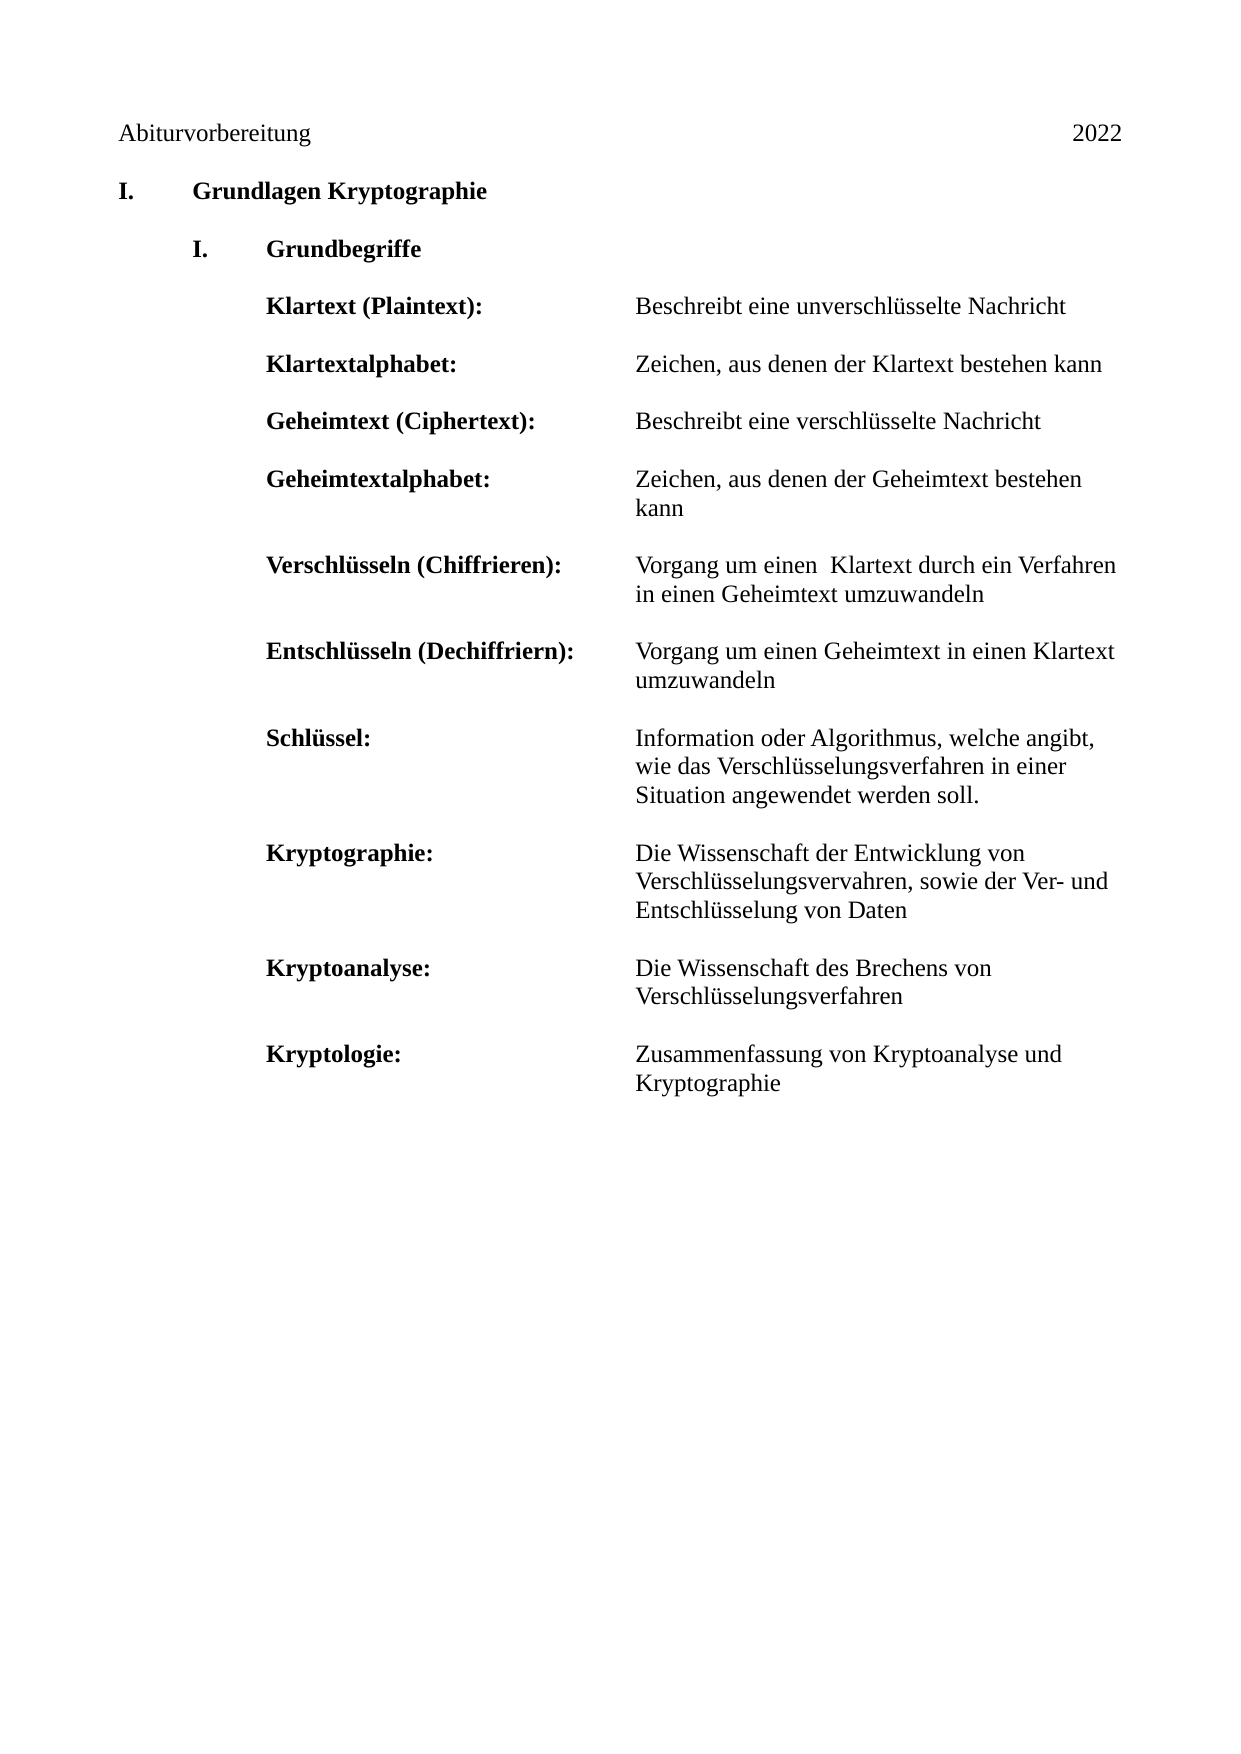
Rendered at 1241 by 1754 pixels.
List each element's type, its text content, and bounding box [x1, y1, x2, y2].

text Kryptologie: Zusammenfassung von Kryptoanalyse und Kryptographie [118, 1039, 1122, 1096]
text Entschlüsseln (Dechiffriern): Vorgang um einen Geheimtext in einen Klartext umzuwandeln [118, 608, 1122, 694]
text I. Grundbegriffe [118, 234, 1122, 263]
text I. Grundlagen Kryptographie [118, 176, 1122, 205]
text Verschlüsseln (Chiffrieren): Vorgang um einen Klartext durch ein Verfahren in einen Geheimtext umzuwandeln [118, 521, 1122, 608]
text Kryptographie: Die Wissenschaft der Entwicklung von Verschlüsselungsvervahren, sowie der Ver- und Entschlüsselung von Daten [118, 838, 1122, 924]
text Klartextalphabet: Zeichen, aus denen der Klartext bestehen kann [118, 320, 1122, 378]
text Geheimtext (Ciphertext): Beschreibt eine verschlüsselte Nachricht [118, 378, 1122, 435]
text Geheimtextalphabet: Zeichen, aus denen der Geheimtext bestehen kann [118, 435, 1122, 521]
text Klartext (Plaintext): Beschreibt eine unverschlüsselte Nachricht [118, 263, 1122, 320]
text Kryptoanalyse: Die Wissenschaft des Brechens von Verschlüsselungsverfahren [118, 953, 1122, 1010]
text Schlüssel: Information oder Algorithmus, welche angibt, wie das Verschlüsselungsverfahren in einer Situation angewendet werden soll. [118, 694, 1122, 809]
